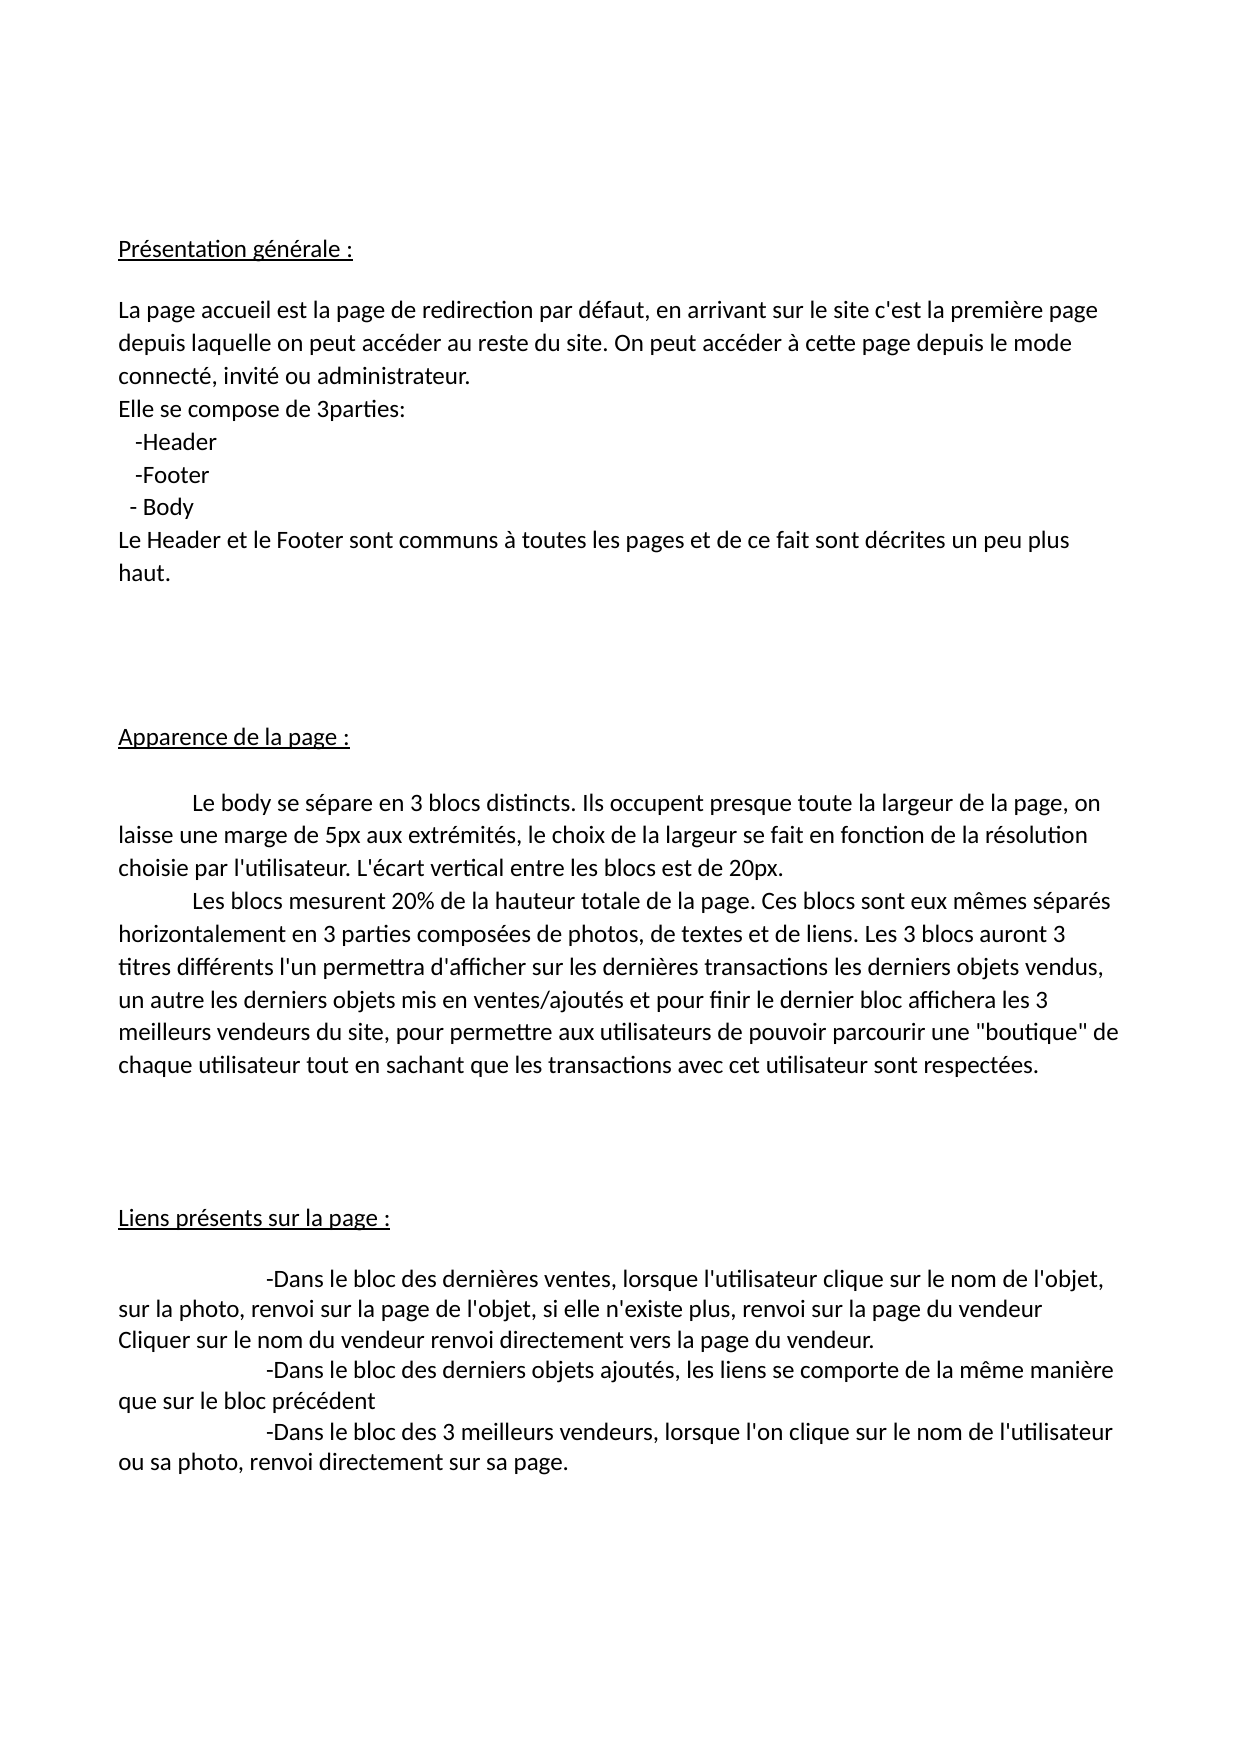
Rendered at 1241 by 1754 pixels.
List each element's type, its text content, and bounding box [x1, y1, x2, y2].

text -Dans le bloc des derniers objets ajoutés, les liens se comporte de la même manière que sur le bloc précédent [118, 1354, 1122, 1416]
text Elle se compose de 3parties: [118, 391, 1122, 424]
text Présentation générale : [118, 233, 1122, 264]
text -Footer [118, 456, 1122, 489]
text - Body [118, 489, 1122, 522]
text La page accueil est la page de redirection par défaut, en arrivant sur le site c'est la première page depuis laquelle on peut accéder au reste du site. On peut accéder à cette page depuis le mode connecté, invité ou administrateur. [118, 292, 1122, 391]
text -Header [118, 424, 1122, 456]
text -Dans le bloc des 3 meilleurs vendeurs, lorsque l'on clique sur le nom de l'utilisateur ou sa photo, renvoi directement sur sa page. [118, 1416, 1122, 1477]
text Le Header et le Footer sont communs à toutes les pages et de ce fait sont décrites un peu plus haut. [118, 522, 1122, 588]
text Cliquer sur le nom du vendeur renvoi directement vers la page du vendeur. [118, 1324, 1122, 1354]
text Le body se sépare en 3 blocs distincts. Ils occupent presque toute la largeur de la page, on laisse une marge de 5px aux extrémités, le choix de la largeur se fait en fonction de la résolution choisie par l'utilisateur. L'écart vertical entre les blocs est de 20px. [118, 784, 1122, 883]
text -Dans le bloc des dernières ventes, lorsque l'utilisateur clique sur le nom de l'objet, sur la photo, renvoi sur la page de l'objet, si elle n'existe plus, renvoi sur la page du vendeur [118, 1263, 1122, 1324]
text Les blocs mesurent 20% de la hauteur totale de la page. Ces blocs sont eux mêmes séparés horizontalement en 3 parties composées de photos, de textes et de liens. Les 3 blocs auront 3 titres différents l'un permettra d'afficher sur les dernières transactions les derniers objets vendus, un autre les derniers objets mis en ventes/ajoutés et pour finir le dernier bloc affichera les 3 meilleurs vendeurs du site, pour permettre aux utilisateurs de pouvoir parcourir une "boutique" de chaque utilisateur tout en sachant que les transactions avec cet utilisateur sont respectées. [118, 883, 1122, 1080]
text Liens présents sur la page : [118, 1202, 1122, 1232]
text Apparence de la page : [118, 719, 1122, 752]
